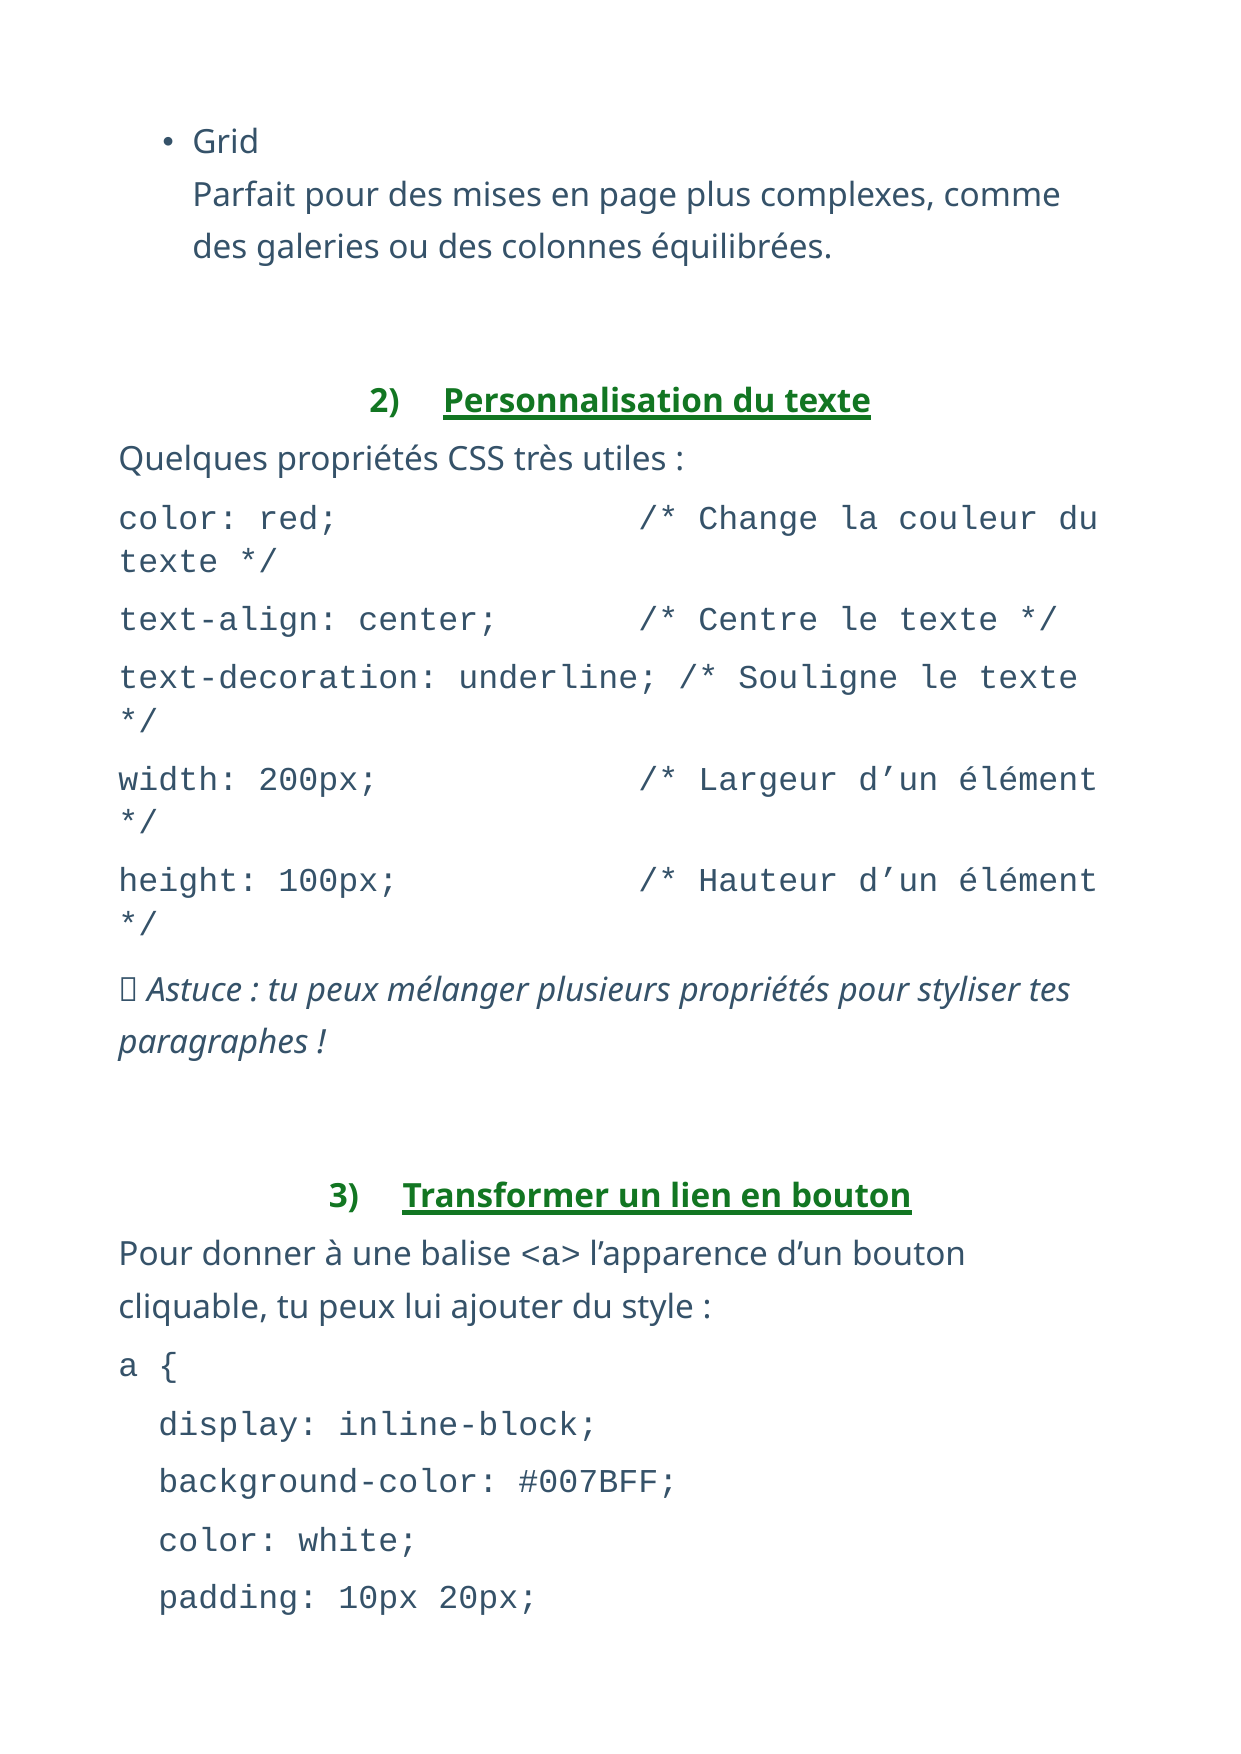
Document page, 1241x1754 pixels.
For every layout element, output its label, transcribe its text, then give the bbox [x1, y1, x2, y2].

text padding: 10px 20px; [118, 1581, 1122, 1619]
text color: red; /* Change la couleur du texte */ [118, 502, 1122, 583]
text text-decoration: underline; /* Souligne le texte */ [118, 661, 1122, 742]
text 💡 Astuce : tu peux mélanger plusieurs propriétés pour styliser tes paragraphes ! [118, 965, 1122, 1063]
list Grid Parfait pour des mises en page plus complexes, comme des galeries ou des colonnes équilibrées. [162, 118, 1122, 268]
text Pour donner à une balise <a> l’apparence d’un bouton cliquable, tu peux lui ajouter du style : [118, 1230, 1122, 1328]
subtitle Transformer un lien en bouton [118, 1172, 1122, 1217]
text Quelques propriétés CSS très utiles : [118, 435, 1122, 480]
text background-color: #007BFF; [118, 1465, 1122, 1503]
text color: white; [118, 1523, 1122, 1561]
text height: 100px; /* Hauteur d’un élément */ [118, 864, 1122, 945]
subtitle Personnalisation du texte [118, 377, 1122, 422]
text a { [118, 1349, 1122, 1387]
text text-align: center; /* Centre le texte */ [118, 603, 1122, 641]
text display: inline-block; [118, 1407, 1122, 1445]
text width: 200px; /* Largeur d’un élément */ [118, 762, 1122, 844]
